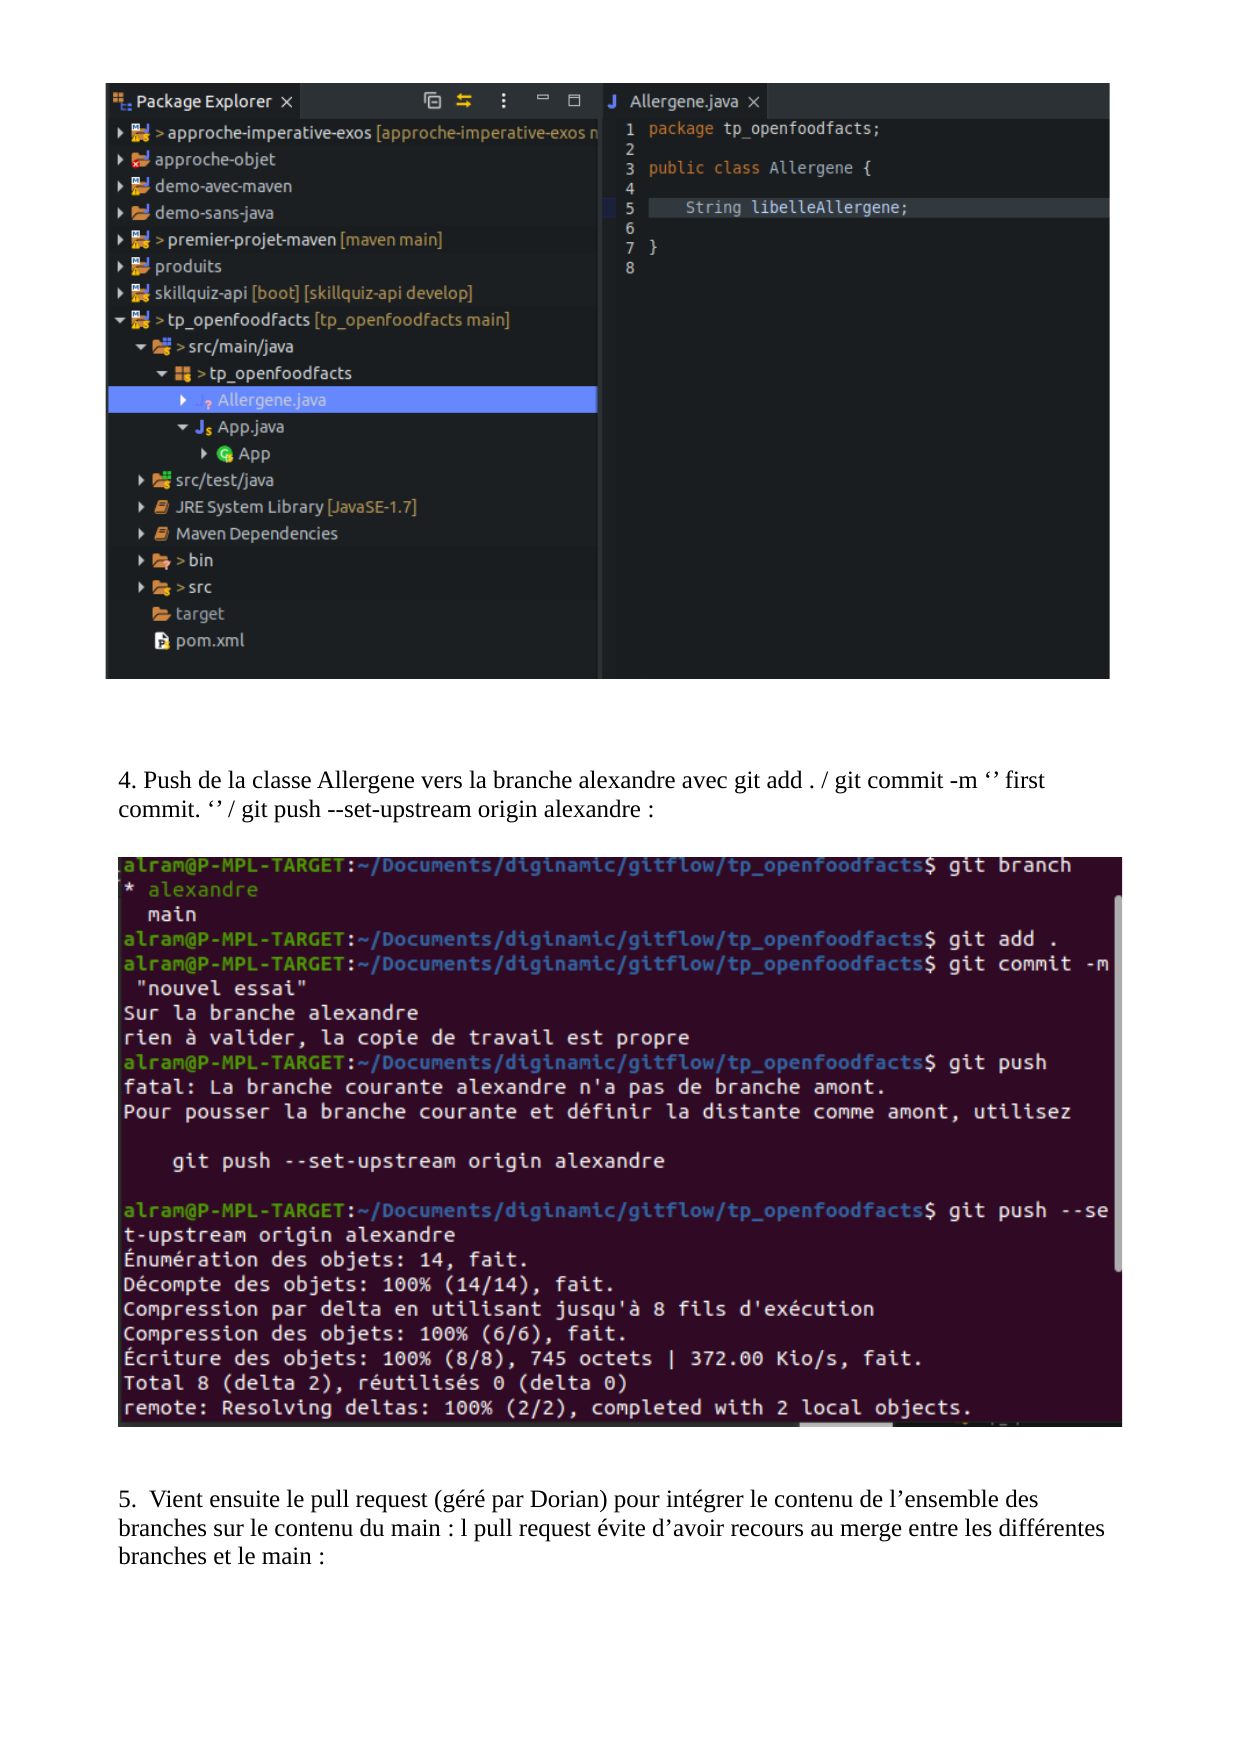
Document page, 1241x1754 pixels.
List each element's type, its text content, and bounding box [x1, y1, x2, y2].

text 4. Push de la classe Allergene vers la branche alexandre avec git add . / git commit -m ‘’ first commit. ‘’ / git push --set-upstream origin alexandre : [118, 765, 1122, 823]
picture [105, 83, 1110, 679]
picture [118, 857, 1123, 1427]
text 5. Vient ensuite le pull request (géré par Dorian) pour intégrer le contenu de l’ensemble des branches sur le contenu du main : l pull request évite d’avoir recours au merge entre les différentes branches et le main : [118, 1484, 1122, 1570]
